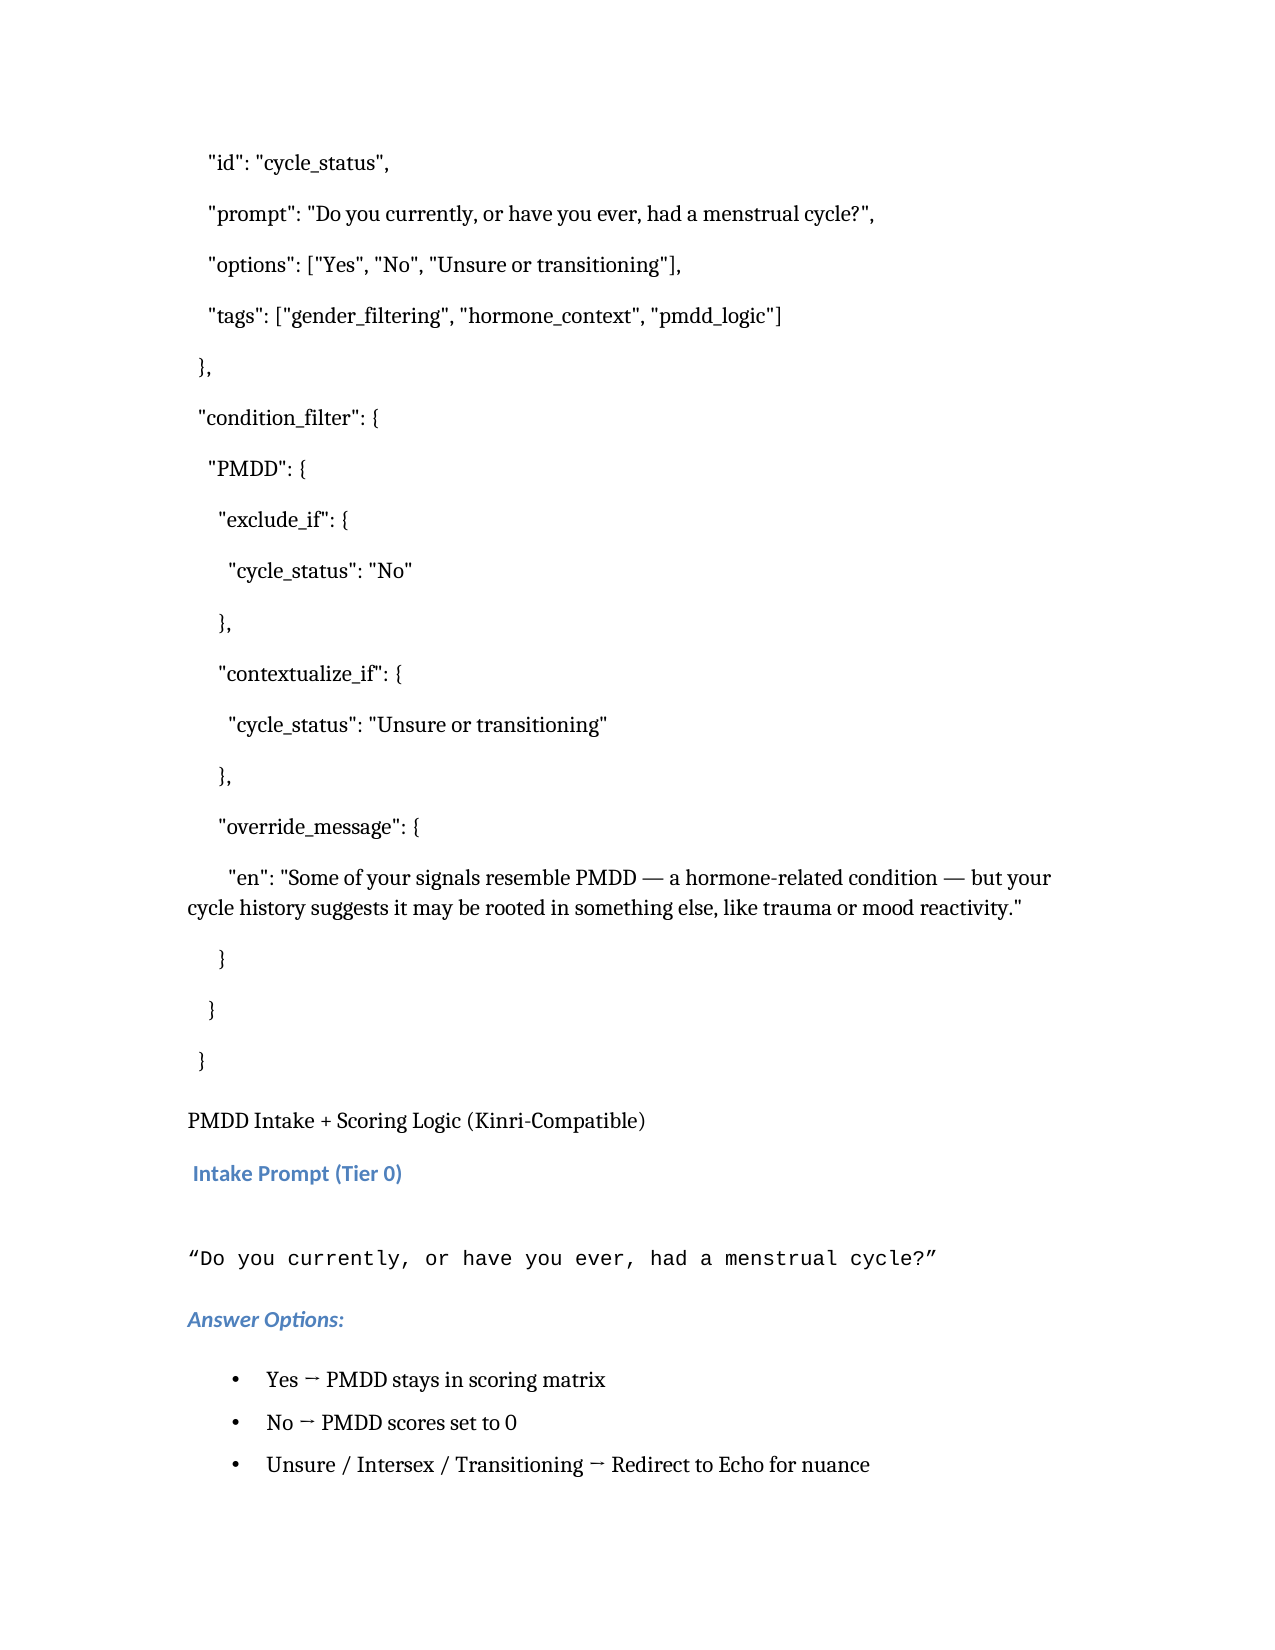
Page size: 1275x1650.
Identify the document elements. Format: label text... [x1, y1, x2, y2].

text "override_message": { [187, 813, 1087, 840]
text "cycle_status": "No" [187, 558, 1087, 585]
text }, [187, 762, 1087, 789]
list Unsure / Intersex / Transitioning → Redirect to Echo for nuance [232, 1452, 1087, 1478]
text "prompt": "Do you currently, or have you ever, had a menstrual cycle?", [187, 201, 1087, 227]
text "en": "Some of your signals resemble PMDD — a hormone-related condition — but your cycle history suggests it may be rooted in something else, like trauma or mood reactivity." [187, 864, 1087, 921]
text "contextualize_if": { [187, 660, 1087, 687]
text "condition_filter": { [187, 405, 1087, 432]
text "options": ["Yes", "No", "Unsure or transitioning"], [187, 252, 1087, 278]
list No → PMDD scores set to 0 [232, 1409, 1087, 1436]
text } [187, 946, 1087, 972]
text }, [187, 354, 1087, 381]
text "exclude_if": { [187, 507, 1087, 534]
subtitle Intake Prompt (Tier 0) [187, 1159, 1087, 1187]
text } PMDD Intake + Scoring Logic (Kinri-Compatible) [187, 1048, 1087, 1135]
text “Do you currently, or have you ever, had a menstrual cycle?” [187, 1248, 1087, 1272]
text "PMDD": { [187, 456, 1087, 483]
text "tags": ["gender_filtering", "hormone_context", "pmdd_logic"] [187, 303, 1087, 329]
subtitle Answer Options: [187, 1305, 1087, 1333]
list Yes → PMDD stays in scoring matrix [232, 1367, 1087, 1393]
text "cycle_status": "Unsure or transitioning" [187, 711, 1087, 738]
text "id": "cycle_status", [187, 150, 1087, 176]
text } [187, 997, 1087, 1023]
text }, [187, 609, 1087, 636]
